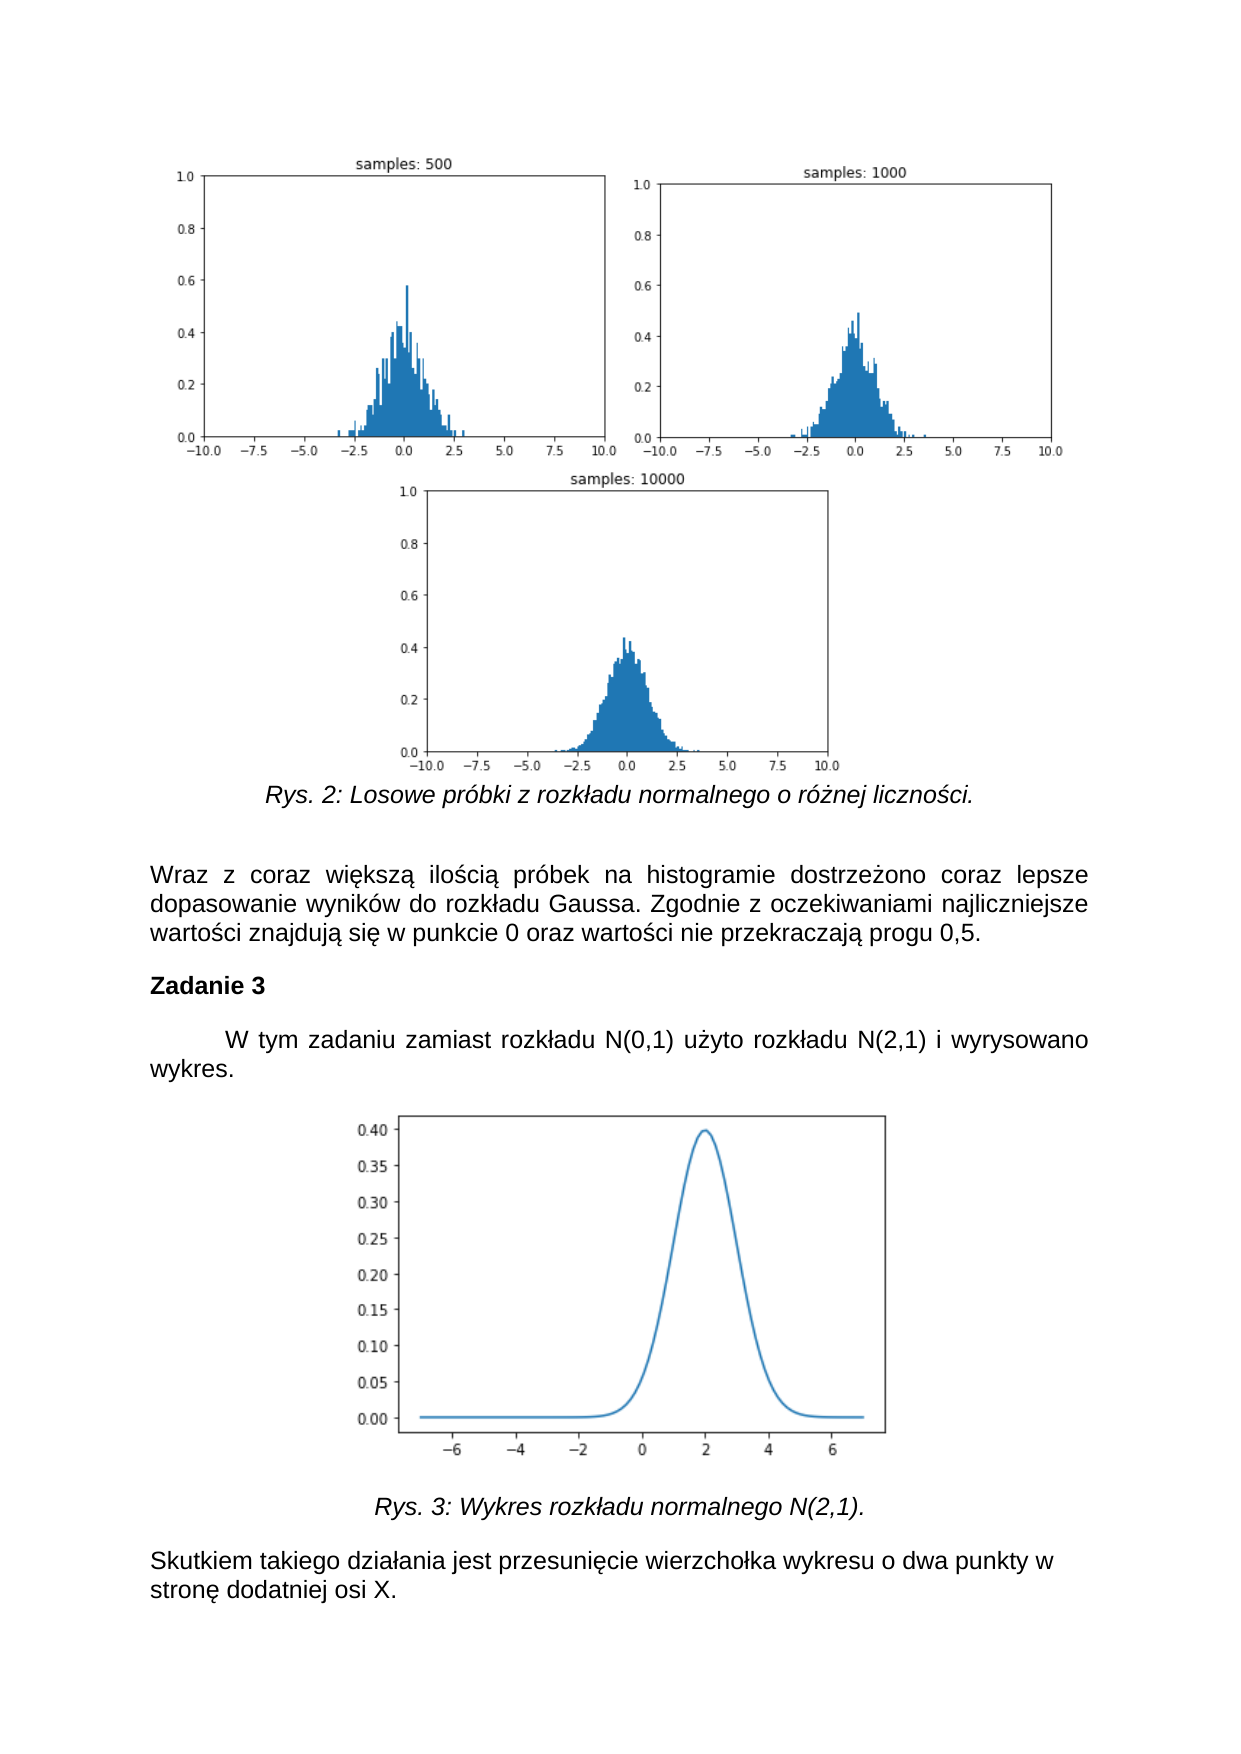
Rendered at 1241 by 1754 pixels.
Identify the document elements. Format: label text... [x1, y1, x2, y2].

text Zadanie 3 [150, 971, 1090, 1000]
text Wraz z coraz większą ilością próbek na histogramie dostrzeżono coraz lepsze dopasowanie wyników do rozkładu Gaussa. Zgodnie z oczekiwaniami najliczniejsze wartości znajdują się w punkcie 0 oraz wartości nie przekraczają progu 0,5. [150, 834, 1090, 946]
text W tym zadaniu zamiast rozkładu N(0,1) użyto rozkładu N(2,1) i wyrysowano wykres. [150, 1025, 1090, 1083]
text Rys. 2: Losowe próbki z rozkładu normalnego o różnej liczności. [150, 150, 1090, 809]
text Skutkiem takiego działania jest przesunięcie wierzchołka wykresu o dwa punkty w stronę dodatniej osi X. [150, 1546, 1090, 1603]
picture [168, 150, 1072, 780]
text Rys. 3: Wykres rozkładu normalnego N(2,1). [150, 1492, 1090, 1521]
picture [346, 1107, 894, 1467]
